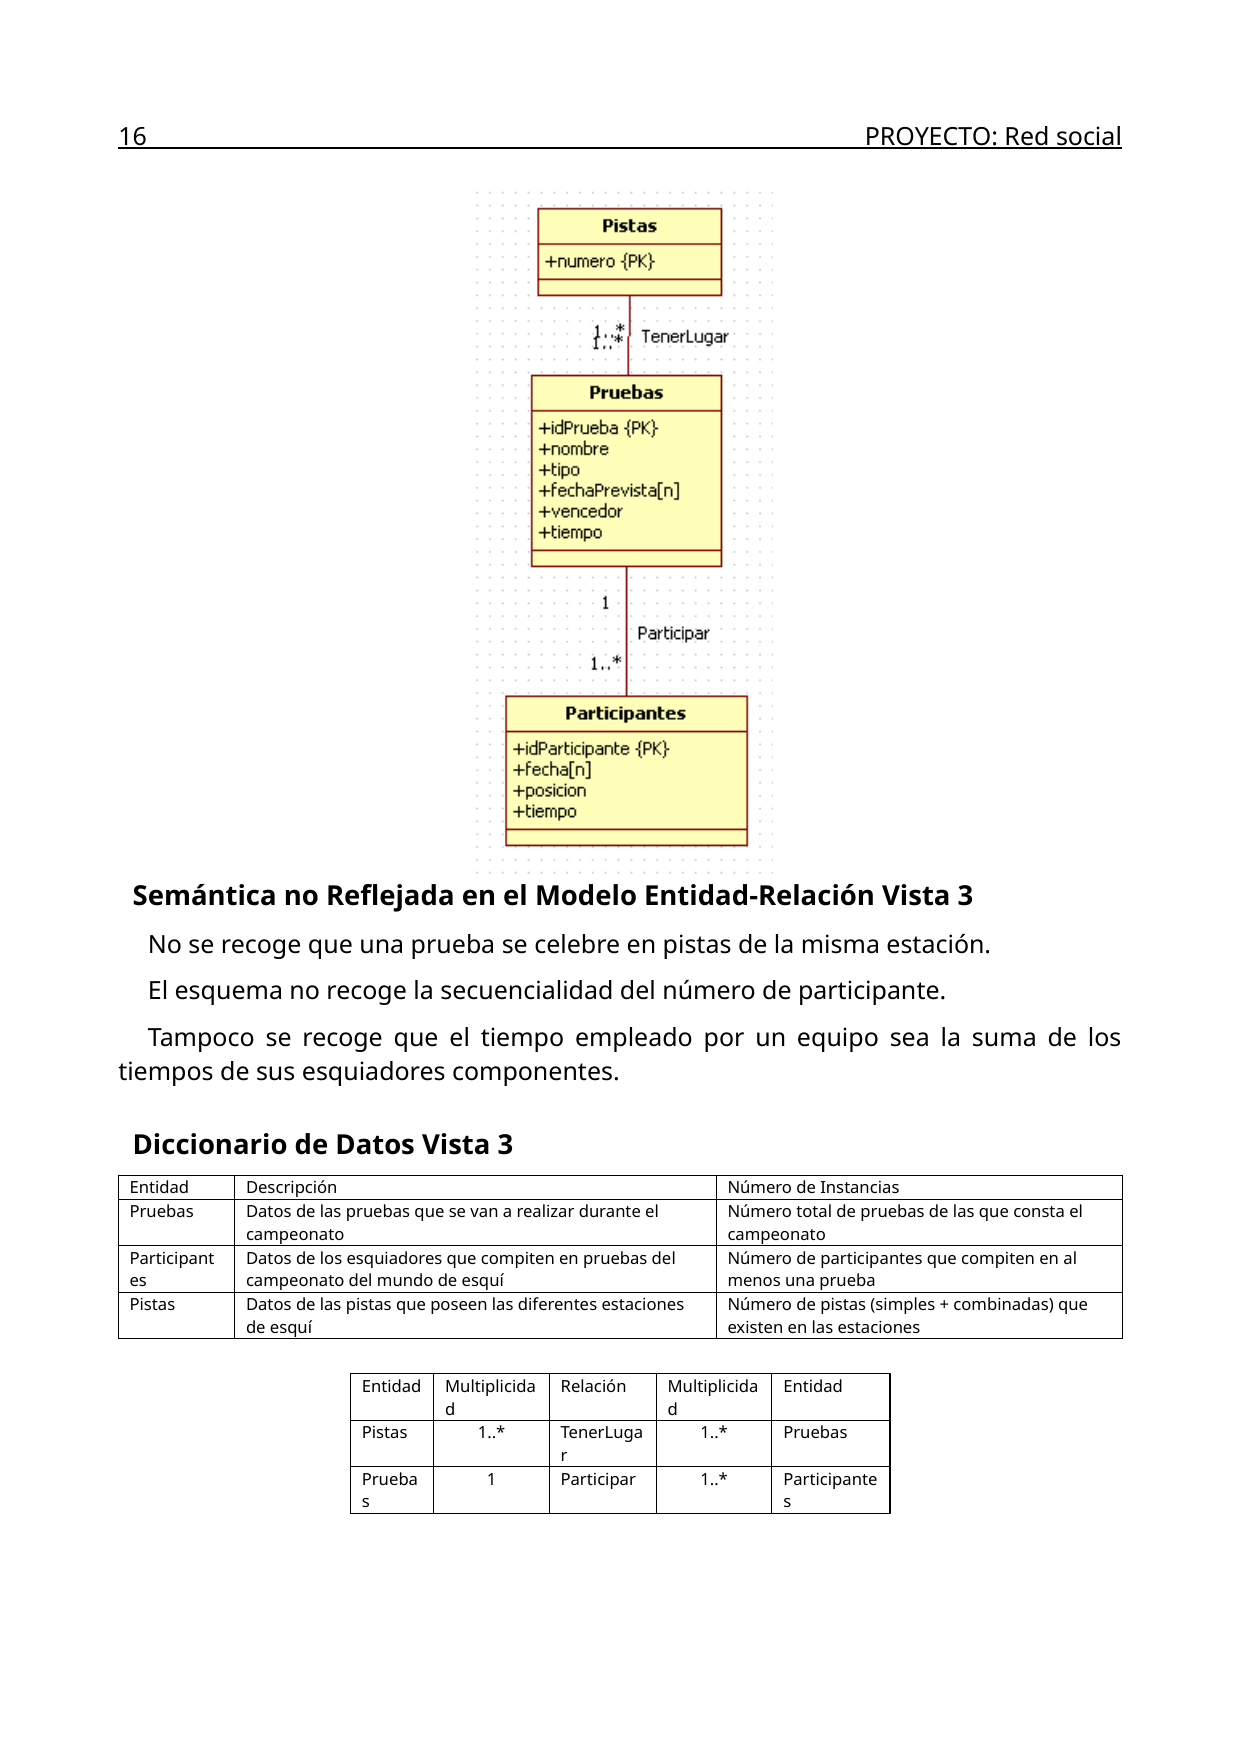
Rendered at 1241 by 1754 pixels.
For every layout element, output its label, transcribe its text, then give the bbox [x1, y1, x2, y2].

table_header Entidad [772, 1374, 889, 1420]
table_cell Datos de los esquiadores que compiten en pruebas del campeonato del mundo de esquí [235, 1246, 716, 1292]
table_header Multiplicidad [434, 1374, 549, 1420]
text No se recoge que una prueba se celebre en pistas de la misma estación. [118, 926, 1122, 960]
text Tampoco se recoge que el tiempo empleado por un equipo sea la suma de los tiempos de sus esquiadores componentes. [118, 1019, 1122, 1088]
text El esquema no recoge la secuencialidad del número de participante. [118, 973, 1122, 1007]
table_cell Participar [550, 1467, 656, 1513]
table_cell Participantes [772, 1467, 889, 1513]
table_cell Pistas [119, 1293, 234, 1338]
table_header Relación [550, 1374, 656, 1420]
table_cell 1..* [657, 1467, 771, 1513]
table_cell Participantes [119, 1246, 234, 1292]
table_header Entidad [351, 1374, 433, 1420]
table_cell Pistas [351, 1421, 433, 1466]
table_header Descripción [235, 1176, 716, 1199]
table_cell 1 [434, 1467, 549, 1513]
table_header Número de Instancias [717, 1176, 1122, 1199]
subtitle Diccionario de Datos Vista 3 [118, 1125, 1122, 1163]
table_cell Datos de las pistas que poseen las diferentes estaciones de esquí [235, 1293, 716, 1338]
table_cell Pruebas [351, 1467, 433, 1513]
table_header Entidad [119, 1176, 234, 1199]
table_cell Número de participantes que compiten en al menos una prueba [717, 1246, 1122, 1292]
table_cell Datos de las pruebas que se van a realizar durante el campeonato [235, 1200, 716, 1245]
table_cell Número de pistas (simples + combinadas) que existen en las estaciones [717, 1293, 1122, 1338]
subtitle Semántica no Reflejada en el Modelo Entidad-Relación Vista 3 [118, 182, 1122, 914]
table_header Multiplicidad [657, 1374, 771, 1420]
table_cell Pruebas [772, 1421, 889, 1466]
table_cell Número total de pruebas de las que consta el campeonato [717, 1200, 1122, 1245]
table_cell Pruebas [119, 1200, 234, 1245]
table_cell 1..* [657, 1421, 771, 1466]
table_cell 1..* [434, 1421, 549, 1466]
table_cell TenerLugar [550, 1421, 656, 1466]
